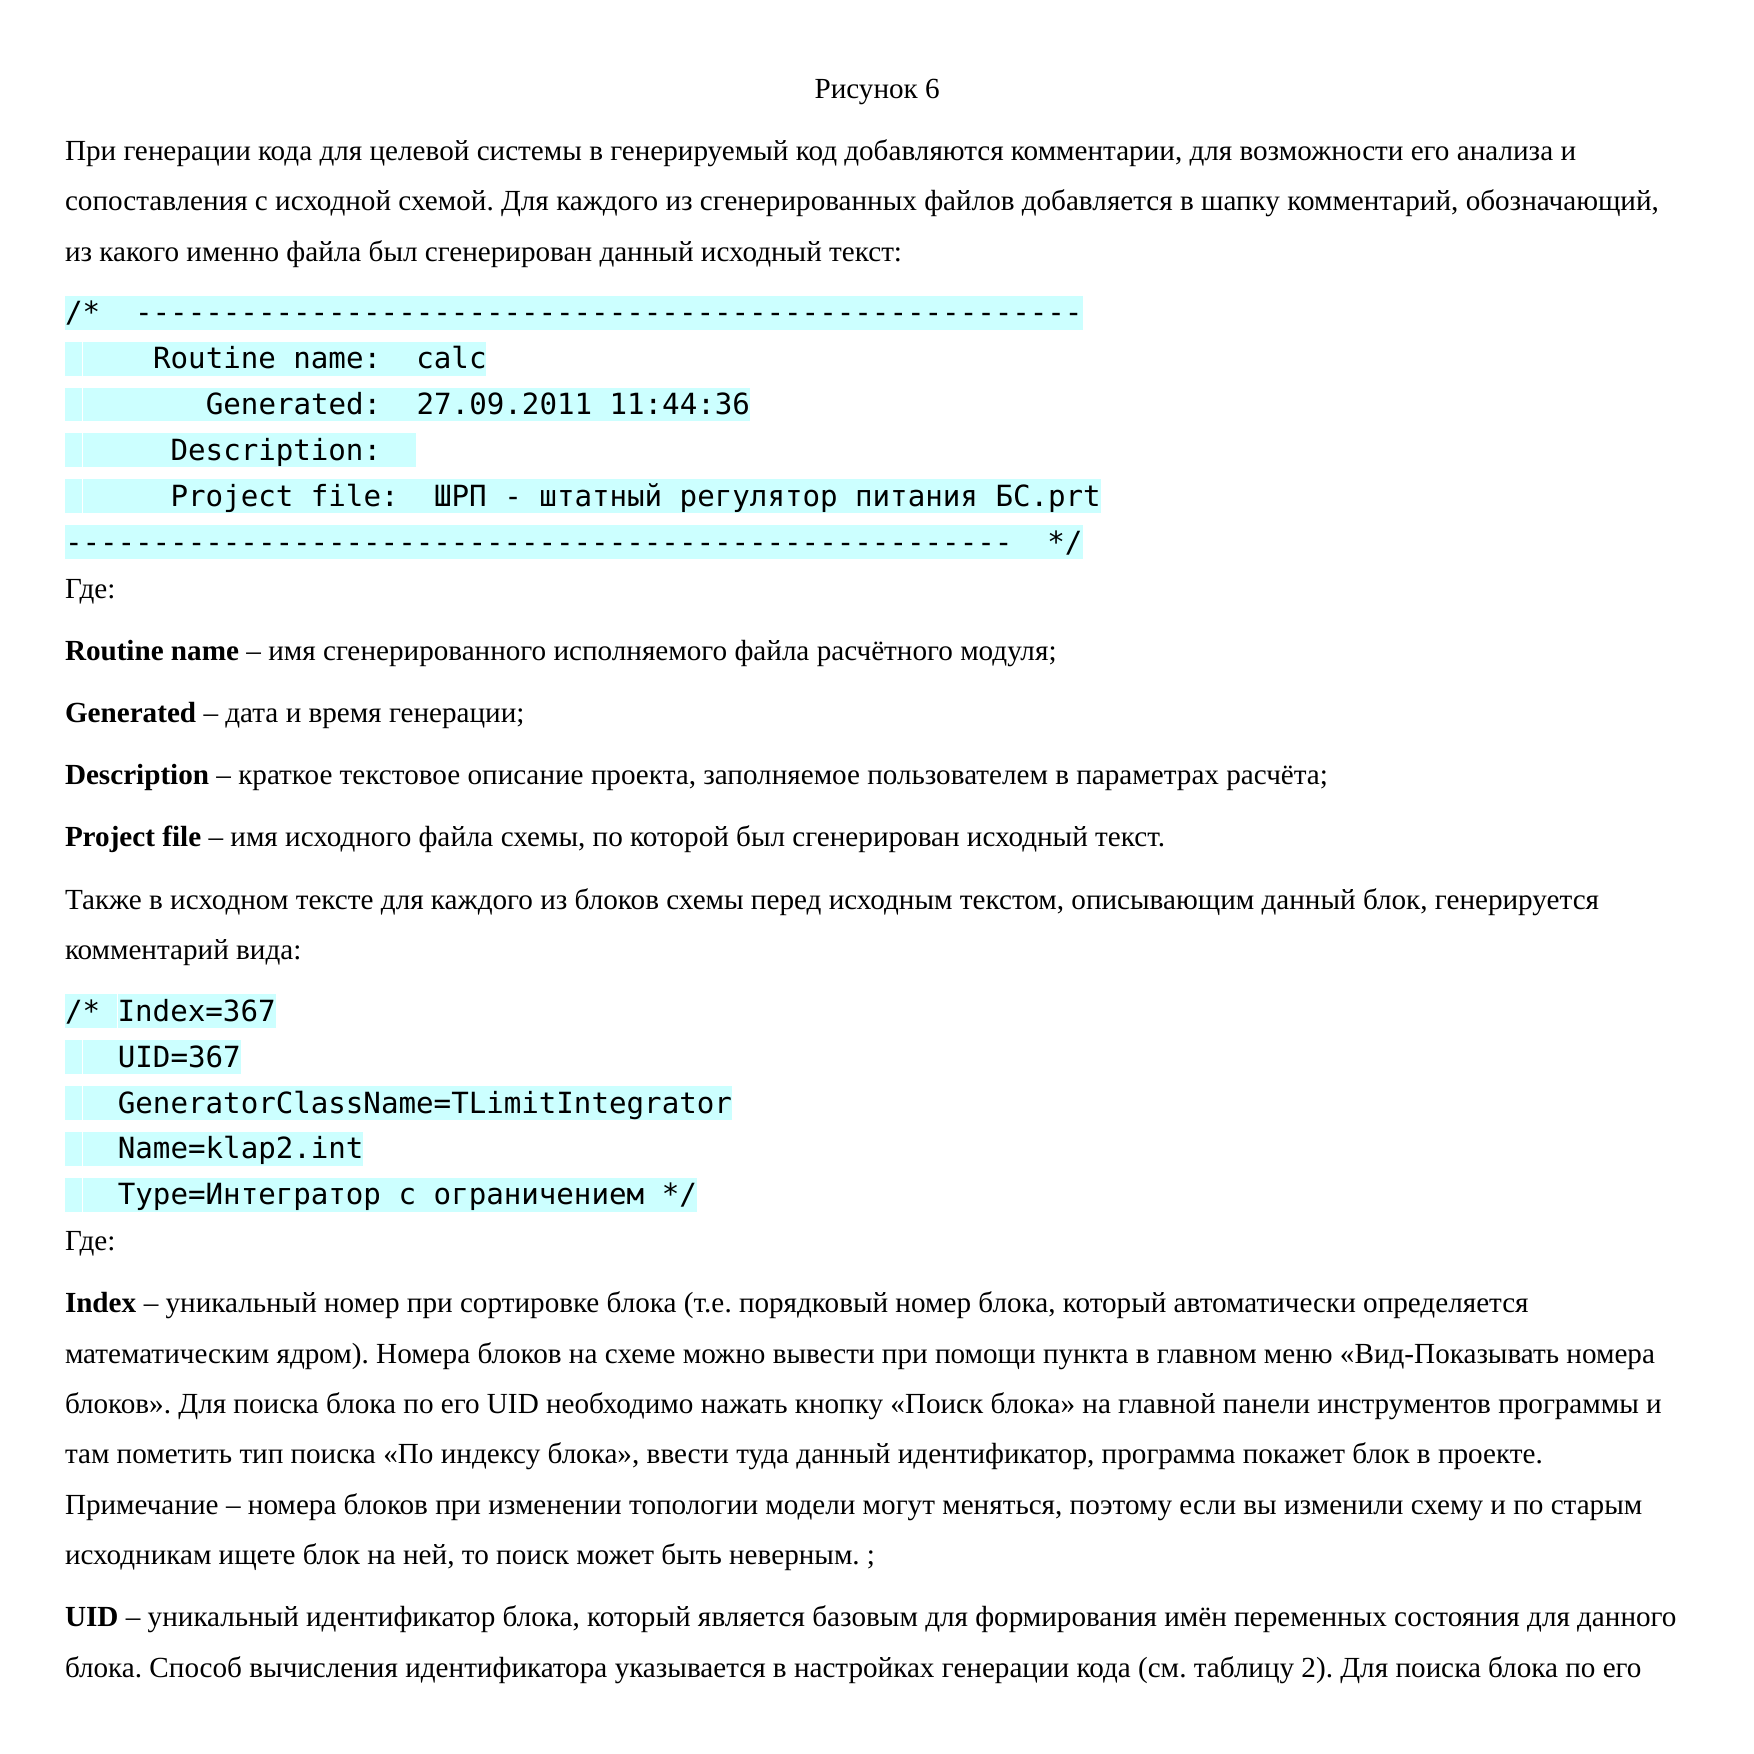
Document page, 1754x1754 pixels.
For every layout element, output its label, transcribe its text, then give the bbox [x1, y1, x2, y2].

table_cell Рисунок 6 При генерации кода для целевой системы в генерируемый код добавляются комментарии, для возможности его анализа и сопоставления с исходной схемой. Для каждого из сгенерированных файлов добавляется в шапку комментарий, обозначающий, из какого именно файла был сгенерирован данный исходный текст: /* ------------------------------------------------------ Routine name: calc Generated: 27.09.2011 11:44:36 Description: Project file: ШРП - штатный регулятор питания БС.prt ------------------------------------------------------ */ Где: Routine name – имя сгенерированного исполняемого файла расчётного модуля; Generated – дата и время генерации; Description – краткое текстовое описание проекта, заполняемое пользователем в параметрах расчёта; Project file – имя исходного файла схемы, по которой был сгенерирован исходный текст. Также в исходном тексте для каждого из блоков схемы перед исходным текстом, описывающим данный блок, генерируется комментарий вида: /* Index=367 UID=367 GeneratorClassName=TLimitIntegrator Name=klap2.int Type=Интегратор с ограничением */ Где: Index – уникальный номер при сортировке блока (т.е. порядковый номер блока, который автоматически определяется математическим ядром). Номера блоков на схеме можно вывести при помощи пункта в главном меню «Вид-Показывать номера блоков». Для поиска блока по его UID необходимо нажать кнопку «Поиск блока» на главной панели инструментов программы и там пометить тип поиска «По индексу блока», ввести туда данный идентификатор, программа покажет блок в проекте. Примечание – номера блоков при изменении топологии модели могут меняться, поэтому если вы изменили схему и по старым исходникам ищете блок на ней, то поиск может быть неверным. ; UID – уникальный идентификатор блока, который является базовым для формирования имён переменных состояния для данного блока. Способ вычисления идентификатора указывается в настройках генерации кода (см. таблицу 2). Для поиска блока по его [59, 59, 1695, 1689]
